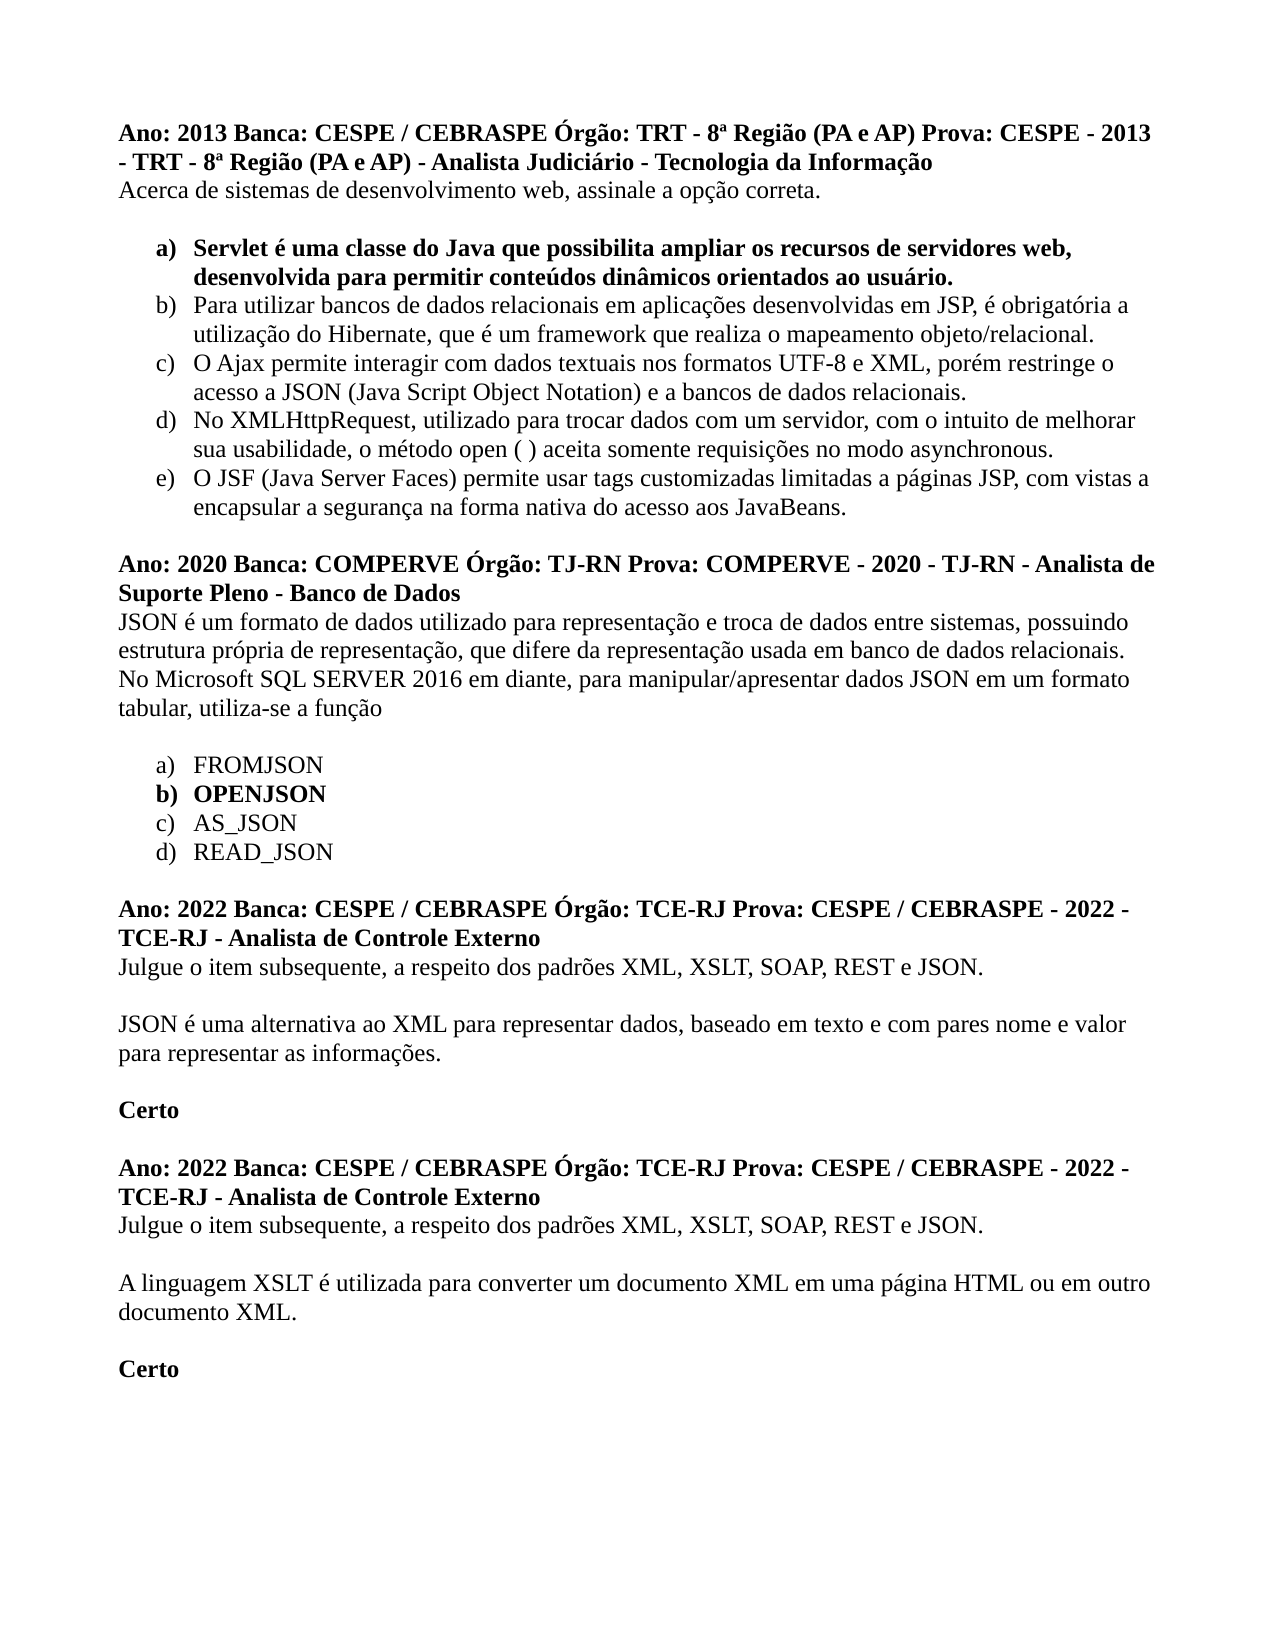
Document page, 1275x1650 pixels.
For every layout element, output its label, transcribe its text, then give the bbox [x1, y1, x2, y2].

list No XMLHttpRequest, utilizado para trocar dados com um servidor, com o intuito de melhorar sua usabilidade, o método open ( ) aceita somente requisições no modo asynchronous. [156, 406, 1157, 463]
text A linguagem XSLT é utilizada para converter um documento XML em uma página HTML ou em outro documento XML. [118, 1268, 1157, 1326]
list O Ajax permite interagir com dados textuais nos formatos UTF-8 e XML, porém restringe o acesso a JSON (Java Script Object Notation) e a bancos de dados relacionais. [156, 348, 1157, 406]
text Ano: 2022 Banca: CESPE / CEBRASPE Órgão: TCE-RJ Prova: CESPE / CEBRASPE - 2022 - TCE-RJ - Analista de Controle Externo [118, 1153, 1157, 1211]
list O JSF (Java Server Faces) permite usar tags customizadas limitadas a páginas JSP, com vistas a encapsular a segurança na forma nativa do acesso aos JavaBeans. [156, 463, 1157, 521]
text Certo [118, 1354, 1157, 1383]
list Servlet é uma classe do Java que possibilita ampliar os recursos de servidores web, desenvolvida para permitir conteúdos dinâmicos orientados ao usuário. [156, 233, 1157, 291]
list FROMJSON [156, 751, 1157, 779]
text Ano: 2022 Banca: CESPE / CEBRASPE Órgão: TCE-RJ Prova: CESPE / CEBRASPE - 2022 - TCE-RJ - Analista de Controle Externo [118, 894, 1157, 952]
text Julgue o item subsequente, a respeito dos padrões XML, XSLT, SOAP, REST e JSON. [118, 1211, 1157, 1239]
list Para utilizar bancos de dados relacionais em aplicações desenvolvidas em JSP, é obrigatória a utilização do Hibernate, que é um framework que realiza o mapeamento objeto/relacional. [156, 291, 1157, 348]
text Ano: 2020 Banca: COMPERVE Órgão: TJ-RN Prova: COMPERVE - 2020 - TJ-RN - Analista de Suporte Pleno - Banco de Dados [118, 549, 1157, 607]
text JSON é uma alternativa ao XML para representar dados, baseado em texto e com pares nome e valor para representar as informações. [118, 1009, 1157, 1067]
text Acerca de sistemas de desenvolvimento web, assinale a opção correta. [118, 176, 1157, 204]
text Julgue o item subsequente, a respeito dos padrões XML, XSLT, SOAP, REST e JSON. [118, 952, 1157, 981]
list AS_JSON [156, 808, 1157, 837]
list READ_JSON [156, 837, 1157, 866]
text Certo [118, 1096, 1157, 1124]
text Ano: 2013 Banca: CESPE / CEBRASPE Órgão: TRT - 8ª Região (PA e AP) Prova: CESPE - 2013 - TRT - 8ª Região (PA e AP) - Analista Judiciário - Tecnologia da Informação [118, 118, 1157, 176]
text JSON é um formato de dados utilizado para representação e troca de dados entre sistemas, possuindo estrutura própria de representação, que difere da representação usada em banco de dados relacionais. No Microsoft SQL SERVER 2016 em diante, para manipular/apresentar dados JSON em um formato tabular, utiliza-se a função [118, 607, 1157, 722]
list OPENJSON [156, 779, 1157, 808]
